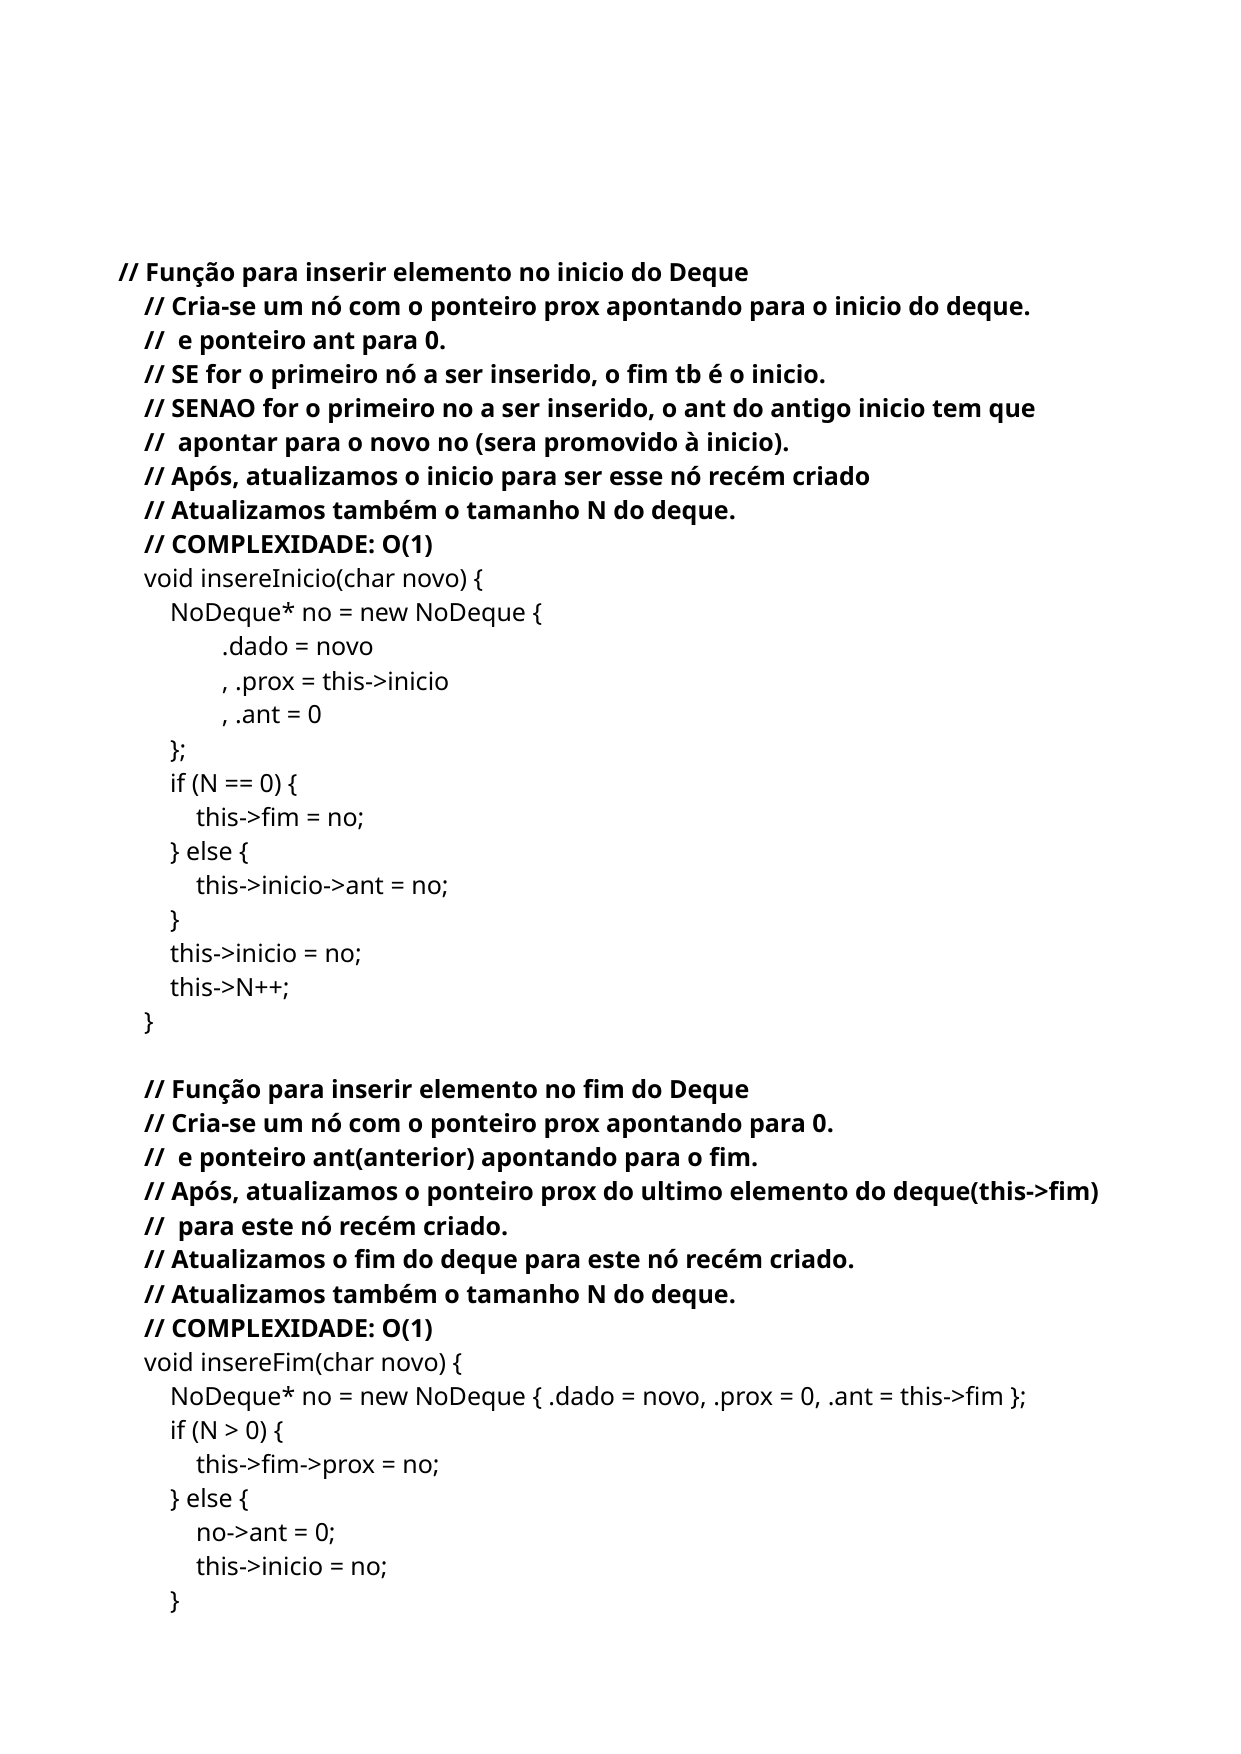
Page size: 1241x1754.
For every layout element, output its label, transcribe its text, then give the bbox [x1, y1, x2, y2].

text void insereFim(char novo) { [118, 1344, 1122, 1378]
text } else { [118, 833, 1122, 867]
text // Após, atualizamos o inicio para ser esse nó recém criado [118, 459, 1122, 493]
text } [118, 1583, 1122, 1617]
text NoDeque* no = new NoDeque { .dado = novo, .prox = 0, .ant = this->fim }; [118, 1378, 1122, 1412]
text // Após, atualizamos o ponteiro prox do ultimo elemento do deque(this->fim) [118, 1174, 1122, 1208]
text // e ponteiro ant para 0. [118, 322, 1122, 357]
text // Atualizamos o fim do deque para este nó recém criado. [118, 1242, 1122, 1276]
text // Atualizamos também o tamanho N do deque. [118, 493, 1122, 527]
text // SENAO for o primeiro no a ser inserido, o ant do antigo inicio tem que [118, 391, 1122, 425]
text , .prox = this->inicio [118, 663, 1122, 697]
text no->ant = 0; [118, 1515, 1122, 1549]
text this->N++; [118, 970, 1122, 1004]
text } [118, 902, 1122, 936]
text // para este nó recém criado. [118, 1208, 1122, 1242]
text // Cria-se um nó com o ponteiro prox apontando para o inicio do deque. [118, 288, 1122, 322]
text this->inicio->ant = no; [118, 867, 1122, 902]
text // apontar para o novo no (sera promovido à inicio). [118, 425, 1122, 459]
text this->inicio = no; [118, 1549, 1122, 1583]
text this->inicio = no; [118, 936, 1122, 970]
text if (N > 0) { [118, 1412, 1122, 1447]
text } [118, 1004, 1122, 1038]
text void insereInicio(char novo) { [118, 561, 1122, 595]
text // Cria-se um nó com o ponteiro prox apontando para 0. [118, 1106, 1122, 1140]
text .dado = novo [118, 629, 1122, 663]
text // SE for o primeiro nó a ser inserido, o fim tb é o inicio. [118, 357, 1122, 391]
text // Função para inserir elemento no fim do Deque [118, 1072, 1122, 1106]
text }; [118, 731, 1122, 765]
text // Função para inserir elemento no inicio do Deque [118, 254, 1122, 288]
text // COMPLEXIDADE: O(1) [118, 527, 1122, 561]
text NoDeque* no = new NoDeque { [118, 595, 1122, 629]
text // Atualizamos também o tamanho N do deque. [118, 1276, 1122, 1310]
text this->fim = no; [118, 799, 1122, 833]
text } else { [118, 1481, 1122, 1515]
text if (N == 0) { [118, 765, 1122, 799]
text // e ponteiro ant(anterior) apontando para o fim. [118, 1140, 1122, 1174]
text , .ant = 0 [118, 697, 1122, 731]
text // COMPLEXIDADE: O(1) [118, 1310, 1122, 1344]
text this->fim->prox = no; [118, 1447, 1122, 1481]
